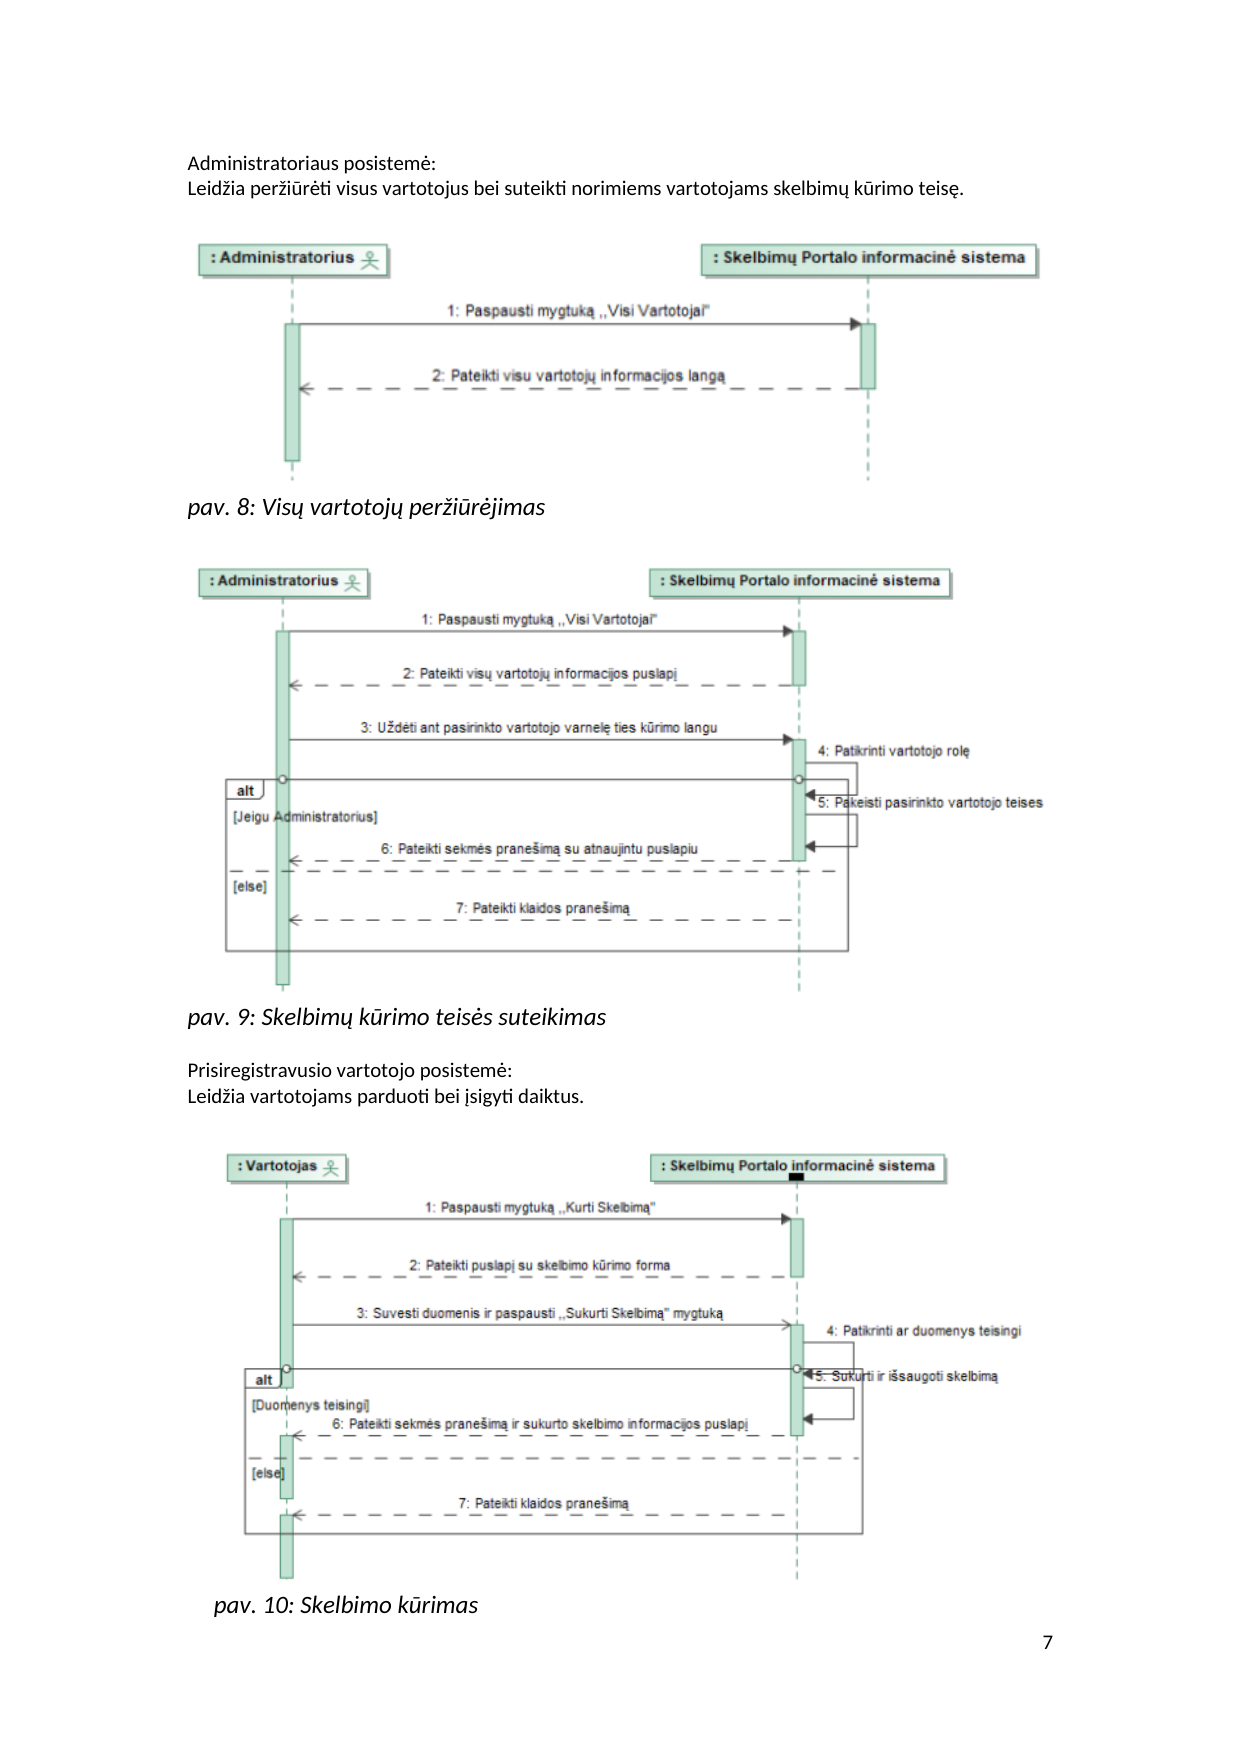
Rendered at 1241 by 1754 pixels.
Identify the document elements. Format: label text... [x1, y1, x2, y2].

text Leidžia peržiūrėti visus vartotojus bei suteikti norimiems vartotojams skelbimų kūrimo teisę. [187, 175, 1053, 201]
picture [187, 559, 1053, 996]
picture [213, 1146, 1027, 1583]
text Administratoriaus posistemė: [187, 150, 1053, 175]
picture [187, 238, 1053, 485]
text Leidžia vartotojams parduoti bei įsigyti daiktus. [187, 1083, 1053, 1108]
text pav. 8: Visų vartotojų peržiūrėjimas [187, 485, 1053, 521]
text pav. 10: Skelbimo kūrimas [214, 1583, 1027, 1619]
text Prisiregistravusio vartotojo posistemė: [187, 1057, 1053, 1083]
text pav. 9: Skelbimų kūrimo teisės suteikimas [187, 996, 1053, 1032]
